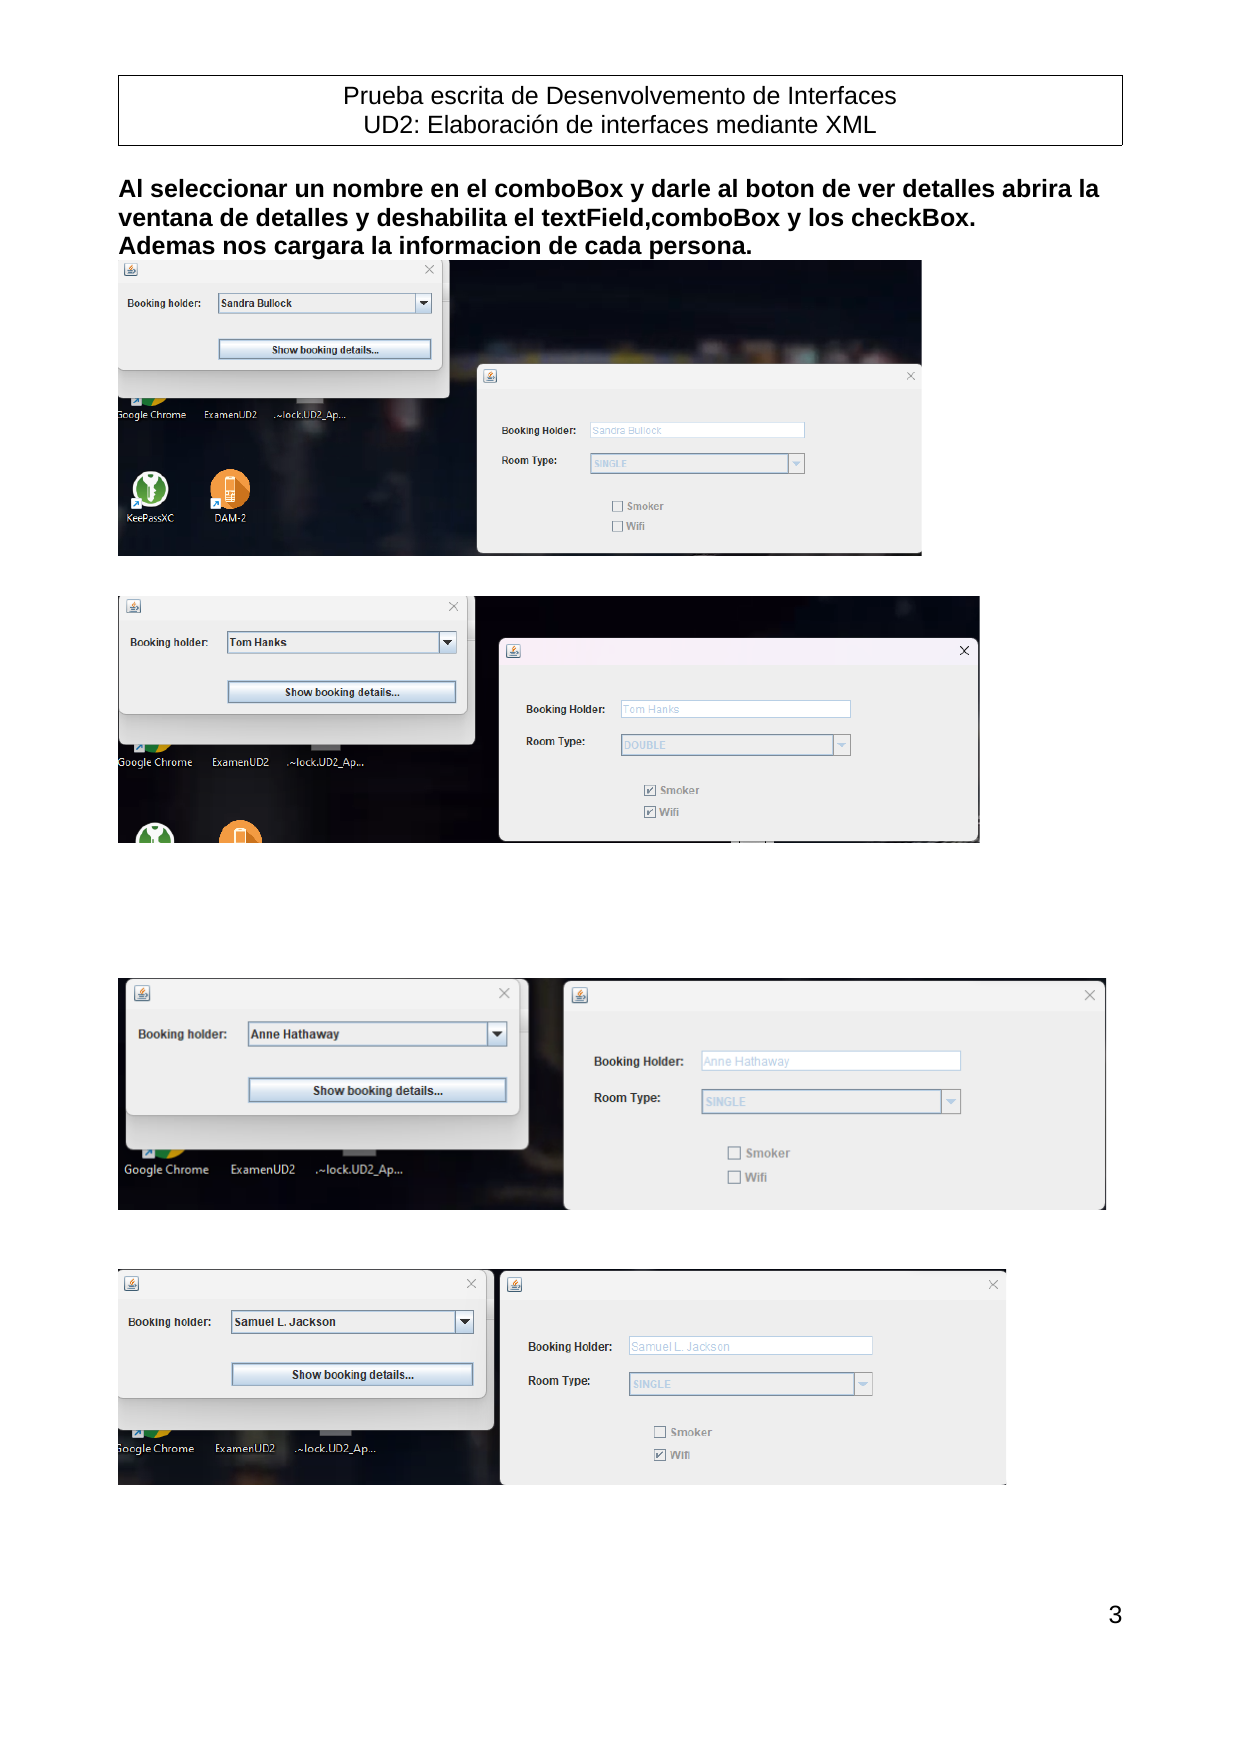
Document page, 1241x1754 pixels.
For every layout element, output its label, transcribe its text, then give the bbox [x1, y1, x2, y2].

picture [118, 978, 1107, 1210]
picture [118, 260, 922, 556]
picture [118, 596, 980, 843]
picture [118, 1269, 1007, 1485]
text Al seleccionar un nombre en el comboBox y darle al boton de ver detalles abrira la ventana de detalles y deshabilita el textField,comboBox y los checkBox. Ademas nos cargara la informacion de cada persona. [118, 174, 1122, 260]
